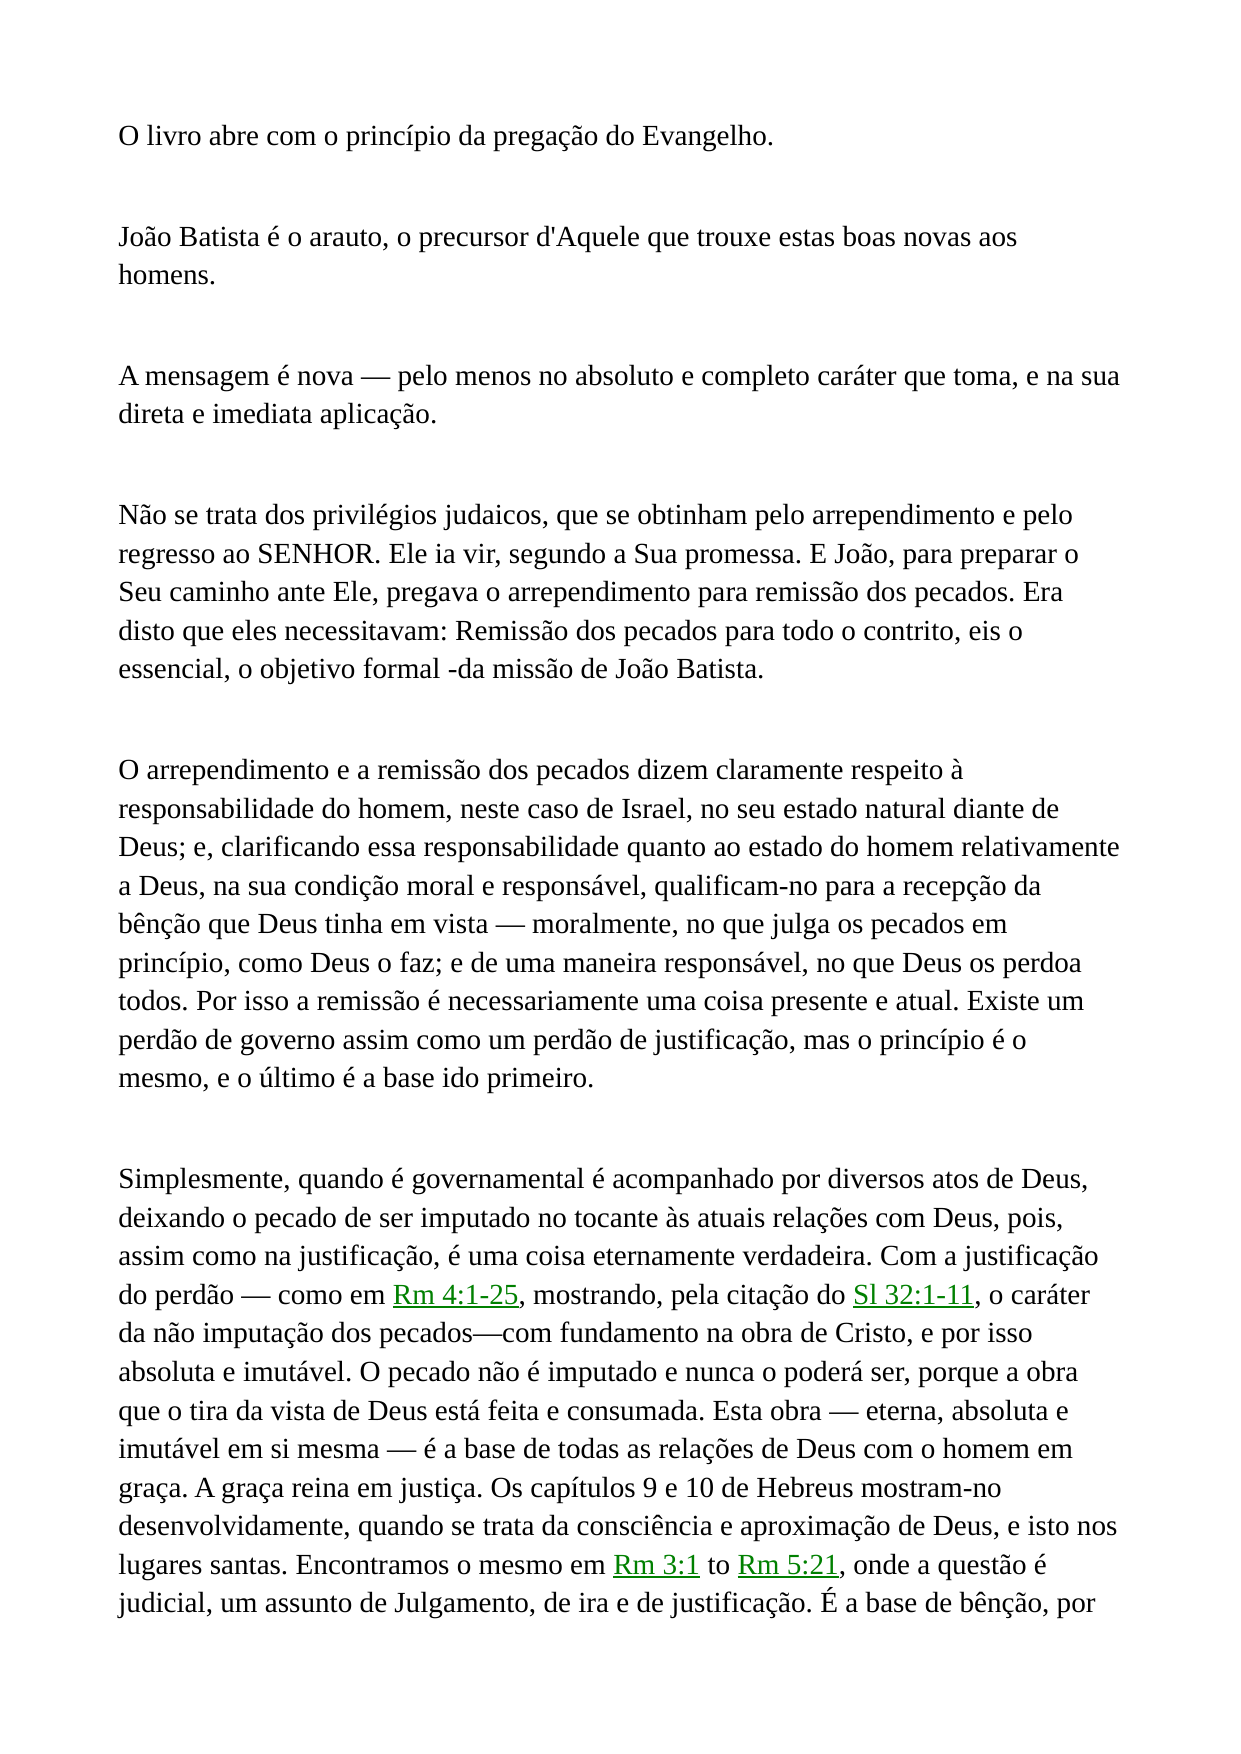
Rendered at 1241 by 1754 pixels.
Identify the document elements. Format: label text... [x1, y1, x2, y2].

text A mensagem é nova — pelo menos no absoluto e completo caráter que toma, e na sua direta e imediata aplicação. [118, 358, 1122, 430]
text Não se trata dos privilégios judaicos, que se obtinham pelo arrependimento e pelo regresso ao SENHOR. Ele ia vir, segundo a Sua promessa. E João, para preparar o Seu caminho ante Ele, pregava o arrependimento para remissão dos pecados. Era disto que eles necessitavam: Remissão dos pecados para todo o contrito, eis o essencial, o objetivo formal -da missão de João Batista. [118, 497, 1122, 685]
text O arrependimento e a remissão dos pecados dizem claramente respeito à responsabilidade do homem, neste caso de Israel, no seu estado natural diante de Deus; e, clarificando essa responsabilidade quanto ao estado do homem relativamente a Deus, na sua condição moral e responsável, qualificam-no para a recepção da bênção que Deus tinha em vista — moralmente, no que julga os pecados em princípio, como Deus o faz; e de uma maneira responsável, no que Deus os perdoa todos. Por isso a remissão é necessariamente uma coisa presente e atual. Existe um perdão de governo assim como um perdão de justificação, mas o princípio é o mesmo, e o último é a base ido primeiro. [118, 752, 1122, 1094]
text Simplesmente, quando é governamental é acompanhado por diversos atos de Deus, deixando o pecado de ser imputado no tocante às atuais relações com Deus, pois, assim como na justificação, é uma coisa eternamente verdadeira. Com a justificação do perdão — como em Rm 4:1-25, mostrando, pela citação do Sl 32:1-11, o caráter da não imputação dos pecados—com fundamento na obra de Cristo, e por isso absoluta e imutável. O pecado não é imputado e nunca o poderá ser, porque a obra que o tira da vista de Deus está feita e consumada. Esta obra — eterna, absoluta e imutável em si mesma — é a base de todas as relações de Deus com o homem em graça. A graça reina em justiça. Os capítulos 9 e 10 de Hebreus mostram-no desenvolvidamente, quando se trata da consciência e aproximação de Deus, e isto nos lugares santas. Encontramos o mesmo em Rm 3:1 to Rm 5:21, onde a questão é judicial, um assunto de Julgamento, de ira e de justificação. É a base de bênção, por [118, 1161, 1122, 1619]
text João Batista é o arauto, o precursor d'Aquele que trouxe estas boas novas aos homens. [118, 219, 1122, 291]
text O livro abre com o princípio da pregação do Evangelho. [118, 118, 1122, 152]
